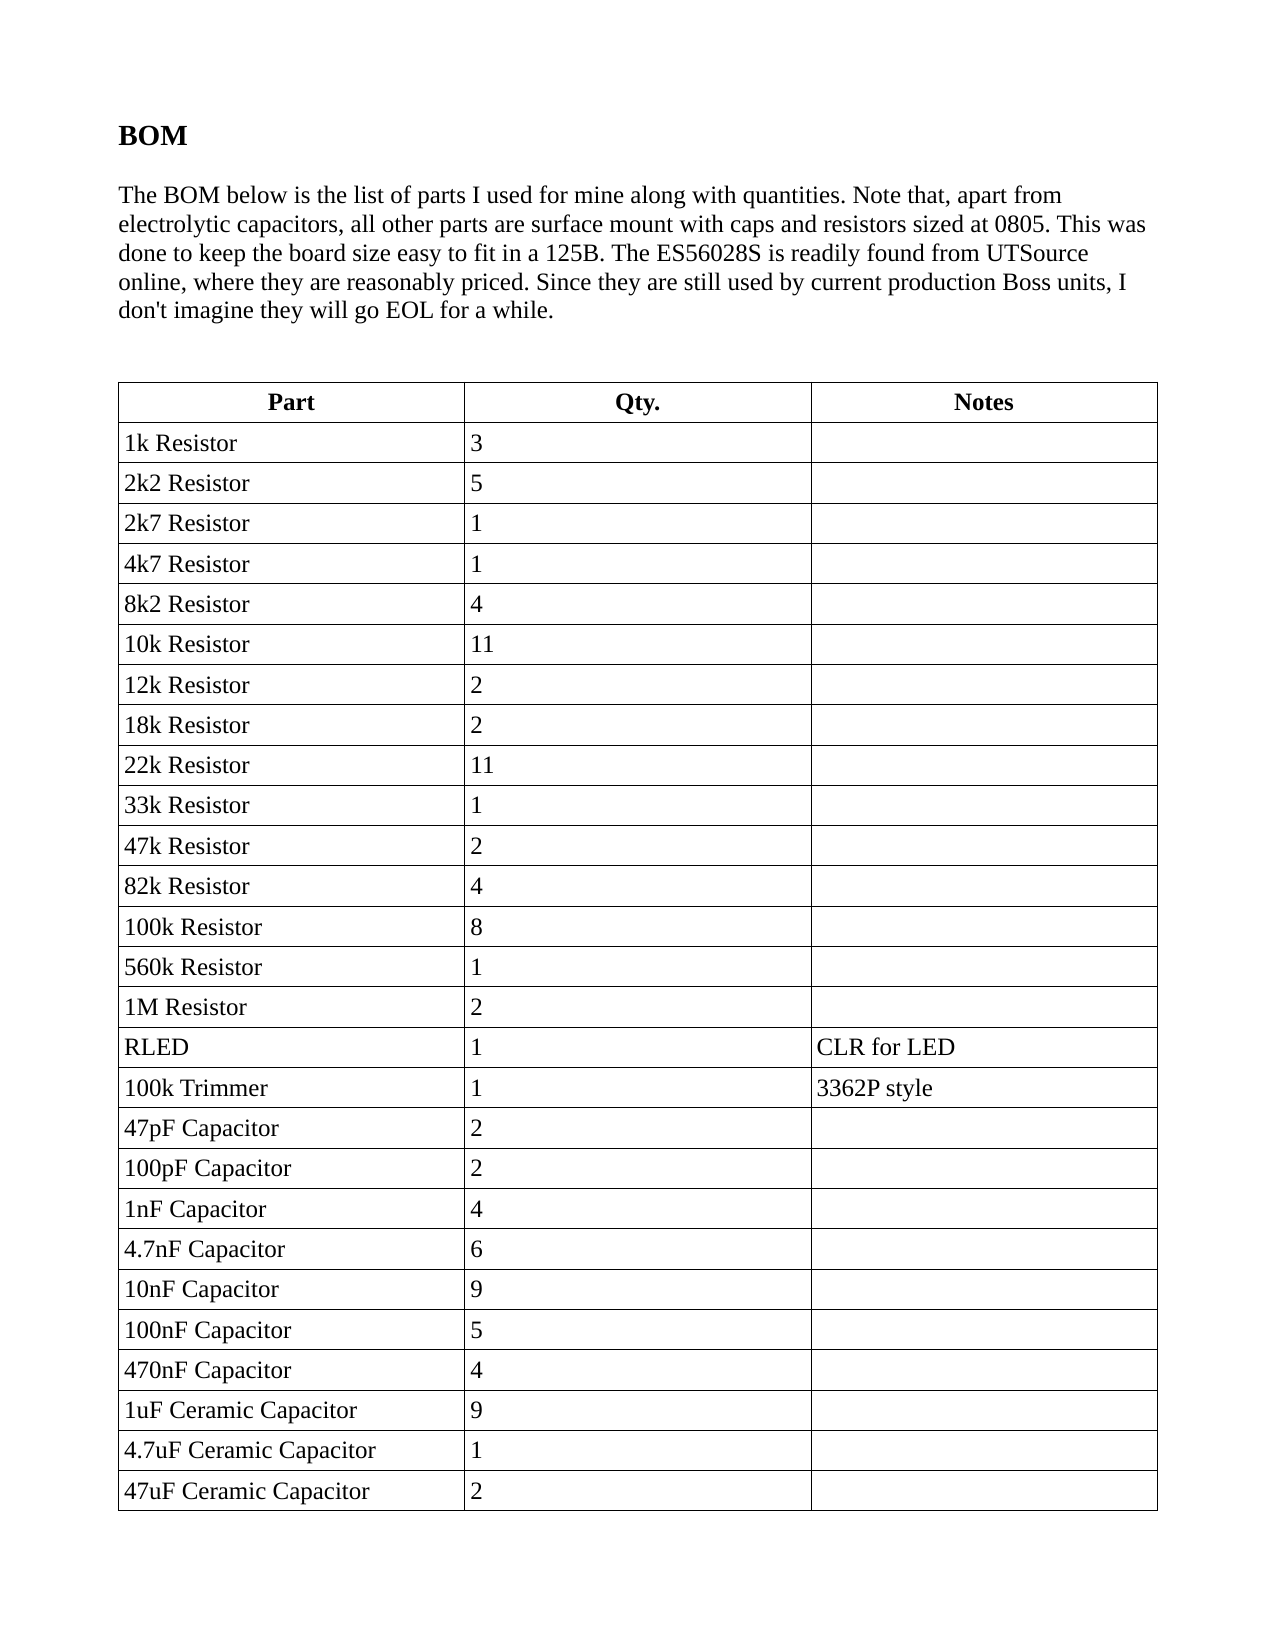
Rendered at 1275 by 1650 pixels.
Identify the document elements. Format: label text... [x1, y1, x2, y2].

table_cell [812, 1108, 1157, 1148]
table_cell 2 [465, 1108, 811, 1148]
table_cell 100pF Capacitor [119, 1149, 464, 1188]
table_cell [812, 665, 1157, 704]
table_cell CLR for LED [812, 1028, 1157, 1067]
table_cell [812, 1310, 1157, 1349]
table_cell [812, 987, 1157, 1027]
table_cell [812, 705, 1157, 744]
table_cell 1 [465, 1068, 811, 1107]
table_cell [812, 1471, 1157, 1510]
table_cell [812, 1391, 1157, 1430]
table_cell [812, 826, 1157, 865]
table_cell 1k Resistor [119, 423, 464, 462]
table_cell 82k Resistor [119, 866, 464, 906]
text The BOM below is the list of parts I used for mine along with quantities. Note that, apart from electrolytic capacitors, all other parts are surface mount with caps and resistors sized at 0805. This was done to keep the board size easy to fit in a 125B. The ES56028S is readily found from UTSource online, where they are reasonably priced. Since they are still used by current production Boss units, I don't imagine they will go EOL for a while. [118, 180, 1157, 324]
table_header Notes [812, 383, 1157, 422]
table_cell 9 [465, 1391, 811, 1430]
table_cell [812, 1189, 1157, 1228]
table_cell [812, 1431, 1157, 1470]
table_cell 470nF Capacitor [119, 1350, 464, 1389]
table_cell 1 [465, 544, 811, 583]
table_cell 3 [465, 423, 811, 462]
table_cell 1 [465, 504, 811, 543]
table_cell 1 [465, 947, 811, 986]
table_cell 5 [465, 463, 811, 503]
table_cell 5 [465, 1310, 811, 1349]
table_cell 1uF Ceramic Capacitor [119, 1391, 464, 1430]
text BOM [118, 118, 1157, 152]
table_cell 2 [465, 705, 811, 744]
table_cell [812, 1149, 1157, 1188]
table_cell 100k Resistor [119, 907, 464, 946]
table_cell [812, 866, 1157, 906]
table_cell 8 [465, 907, 811, 946]
table_cell [812, 786, 1157, 825]
table_cell 1nF Capacitor [119, 1189, 464, 1228]
table_cell [812, 504, 1157, 543]
table_cell [812, 746, 1157, 785]
table_cell 4 [465, 866, 811, 906]
table_cell 2 [465, 1471, 811, 1510]
table_cell 2 [465, 987, 811, 1027]
table_cell [812, 907, 1157, 946]
table_cell RLED [119, 1028, 464, 1067]
table_cell 4.7uF Ceramic Capacitor [119, 1431, 464, 1470]
table_cell 2 [465, 826, 811, 865]
table_cell 3362P style [812, 1068, 1157, 1107]
table_cell [812, 544, 1157, 583]
table_cell 1M Resistor [119, 987, 464, 1027]
table_header Part [119, 383, 464, 422]
table_cell 4 [465, 1350, 811, 1389]
table_cell 2k2 Resistor [119, 463, 464, 503]
table_cell 11 [465, 625, 811, 664]
table_cell 2k7 Resistor [119, 504, 464, 543]
table_cell 4k7 Resistor [119, 544, 464, 583]
table_cell 47k Resistor [119, 826, 464, 865]
table_cell [812, 463, 1157, 503]
table_cell [812, 947, 1157, 986]
table_cell 11 [465, 746, 811, 785]
table_cell 47uF Ceramic Capacitor [119, 1471, 464, 1510]
table_cell 560k Resistor [119, 947, 464, 986]
table_cell 18k Resistor [119, 705, 464, 744]
table_cell 4 [465, 1189, 811, 1228]
table_cell 1 [465, 1028, 811, 1067]
table_cell [812, 423, 1157, 462]
table_cell 4.7nF Capacitor [119, 1229, 464, 1268]
table_cell 12k Resistor [119, 665, 464, 704]
table_cell [812, 1350, 1157, 1389]
table_cell 1 [465, 786, 811, 825]
table_cell 4 [465, 584, 811, 623]
table_cell 33k Resistor [119, 786, 464, 825]
table_cell [812, 625, 1157, 664]
table_cell 47pF Capacitor [119, 1108, 464, 1148]
table_cell 1 [465, 1431, 811, 1470]
table_cell 6 [465, 1229, 811, 1268]
table_cell 8k2 Resistor [119, 584, 464, 623]
table_cell 2 [465, 665, 811, 704]
table_cell [812, 584, 1157, 623]
table_cell 22k Resistor [119, 746, 464, 785]
table_cell 10k Resistor [119, 625, 464, 664]
table_cell 2 [465, 1149, 811, 1188]
table_cell 100k Trimmer [119, 1068, 464, 1107]
table_cell [812, 1270, 1157, 1309]
table_cell 9 [465, 1270, 811, 1309]
table_cell 100nF Capacitor [119, 1310, 464, 1349]
table_header Qty. [465, 383, 811, 422]
table_cell [812, 1229, 1157, 1268]
table_cell 10nF Capacitor [119, 1270, 464, 1309]
